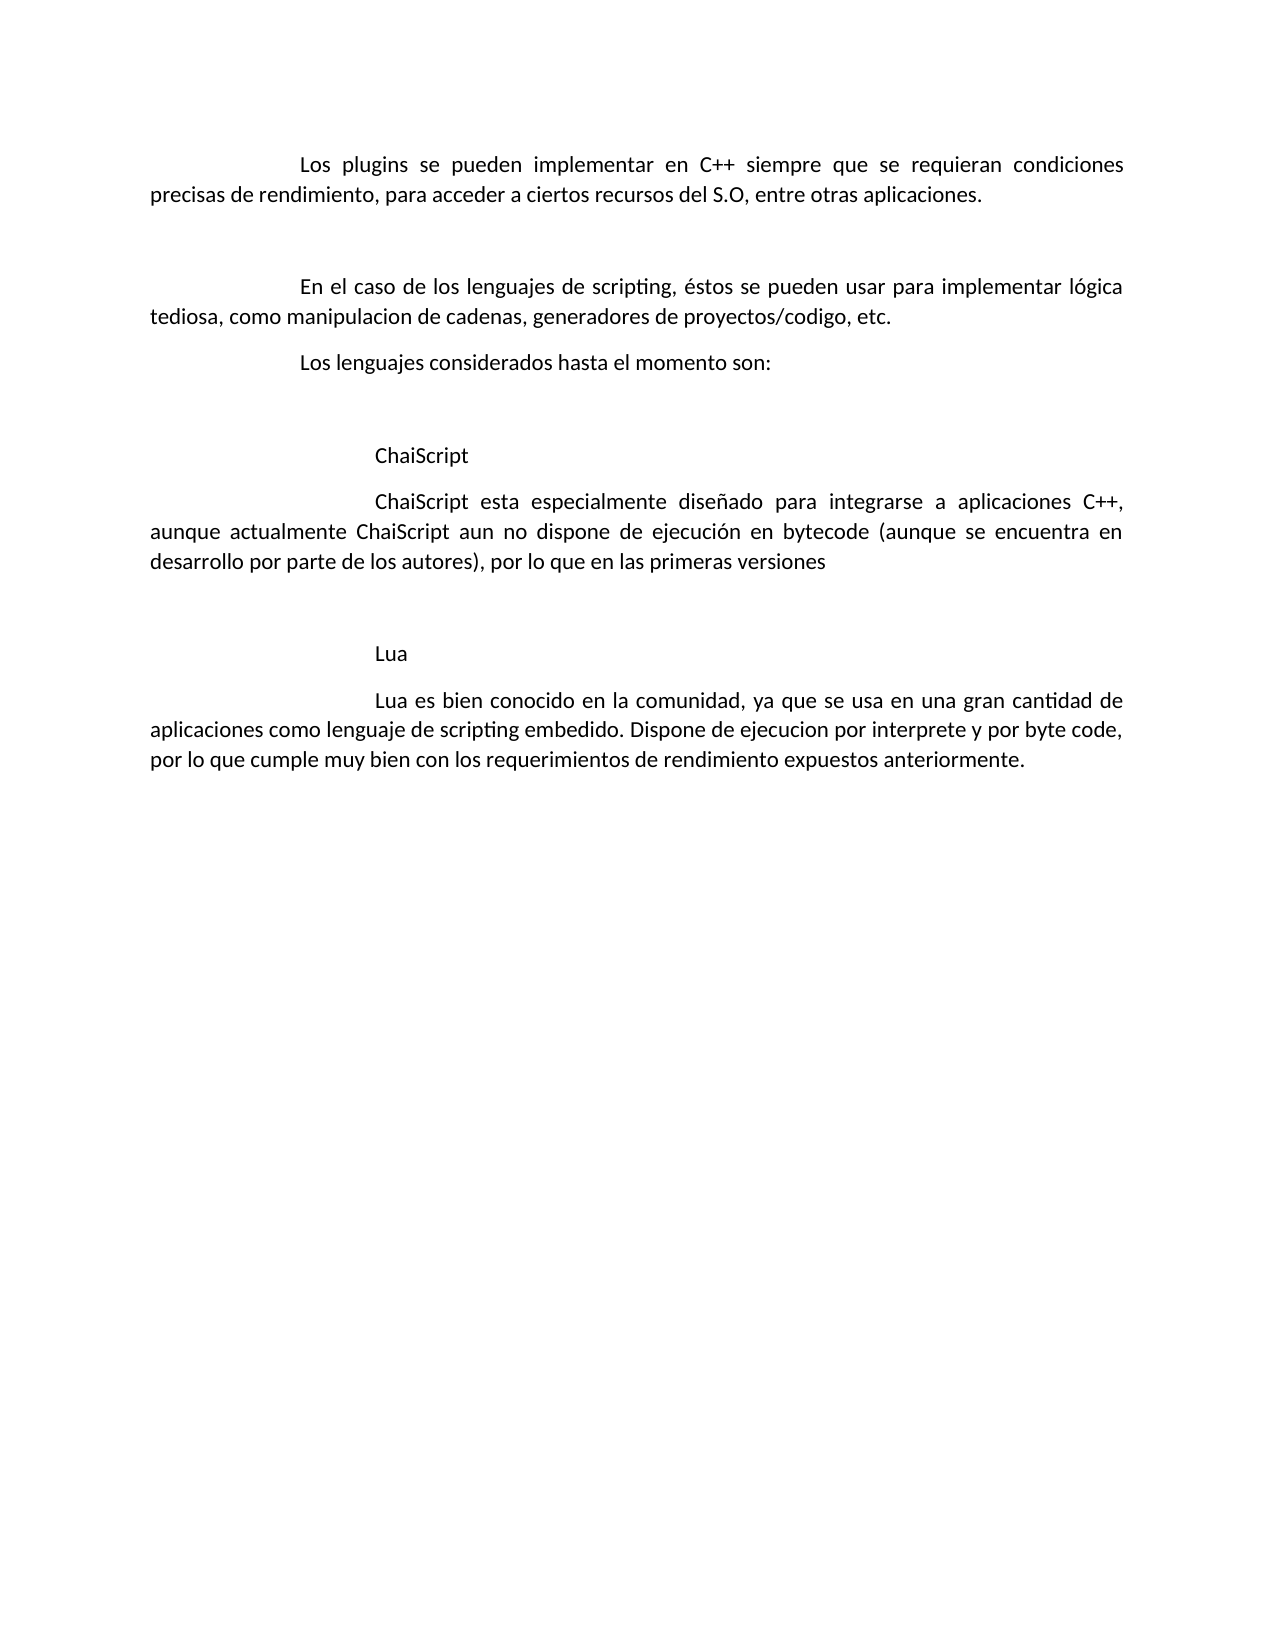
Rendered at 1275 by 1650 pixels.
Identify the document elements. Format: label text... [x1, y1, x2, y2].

text Lua es bien conocido en la comunidad, ya que se usa en una gran cantidad de aplicaciones como lenguaje de scripting embedido. Dispone de ejecucion por interprete y por byte code, por lo que cumple muy bien con los requerimientos de rendimiento expuestos anteriormente. [150, 686, 1125, 773]
text Los plugins se pueden implementar en C++ siempre que se requieran condiciones precisas de rendimiento, para acceder a ciertos recursos del S.O, entre otras aplicaciones. [150, 150, 1125, 208]
text ChaiScript [150, 441, 1125, 469]
text ChaiScript esta especialmente diseñado para integrarse a aplicaciones C++, aunque actualmente ChaiScript aun no dispone de ejecución en bytecode (aunque se encuentra en desarrollo por parte de los autores), por lo que en las primeras versiones [150, 487, 1125, 575]
text Lua [150, 639, 1125, 668]
text Los lenguajes considerados hasta el momento son: [150, 348, 1125, 376]
text En el caso de los lenguajes de scripting, éstos se pueden usar para implementar lógica tediosa, como manipulacion de cadenas, generadores de proyectos/codigo, etc. [150, 272, 1125, 330]
